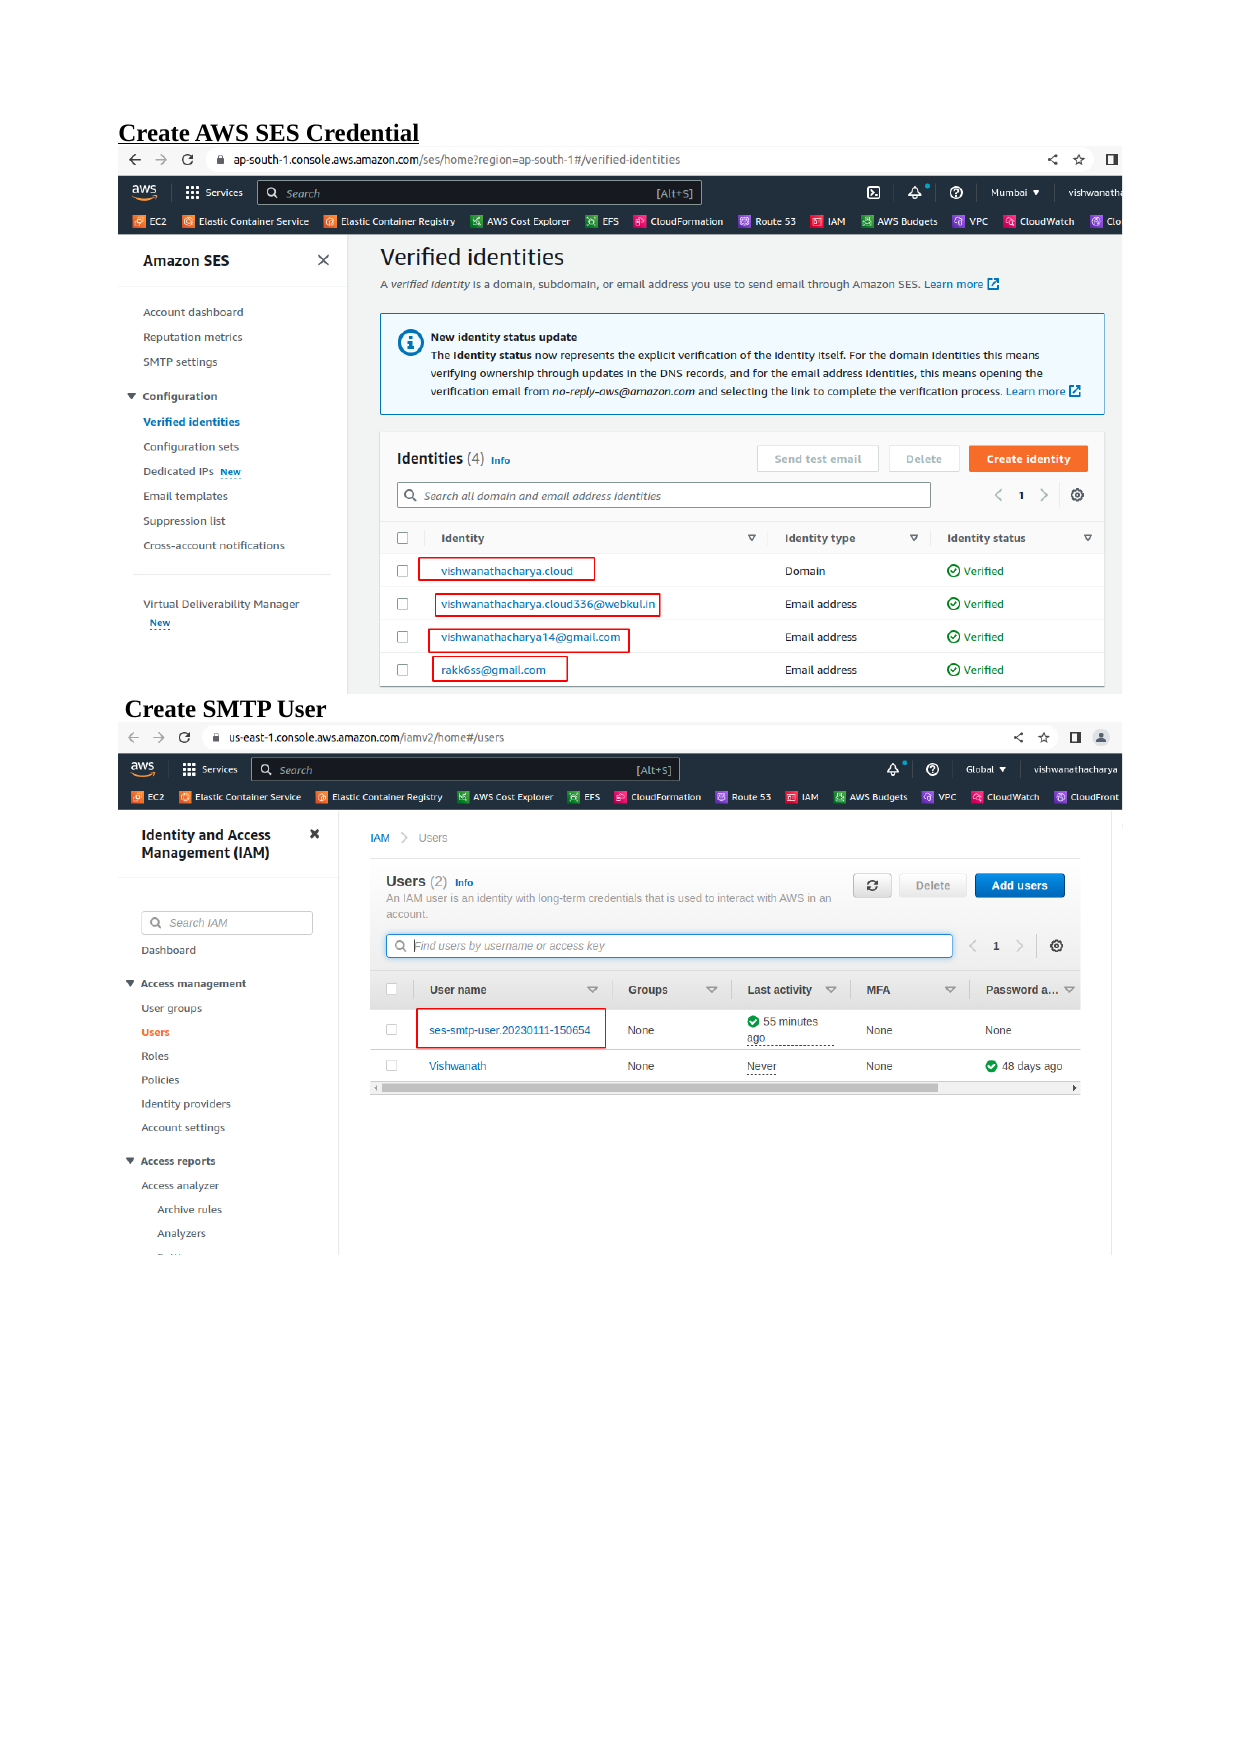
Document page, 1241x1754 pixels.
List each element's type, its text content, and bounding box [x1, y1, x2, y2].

picture [118, 722, 1123, 1255]
picture [118, 146, 1123, 694]
text Create AWS SES Credential [118, 118, 1122, 146]
text Create SMTP User [118, 694, 1122, 722]
